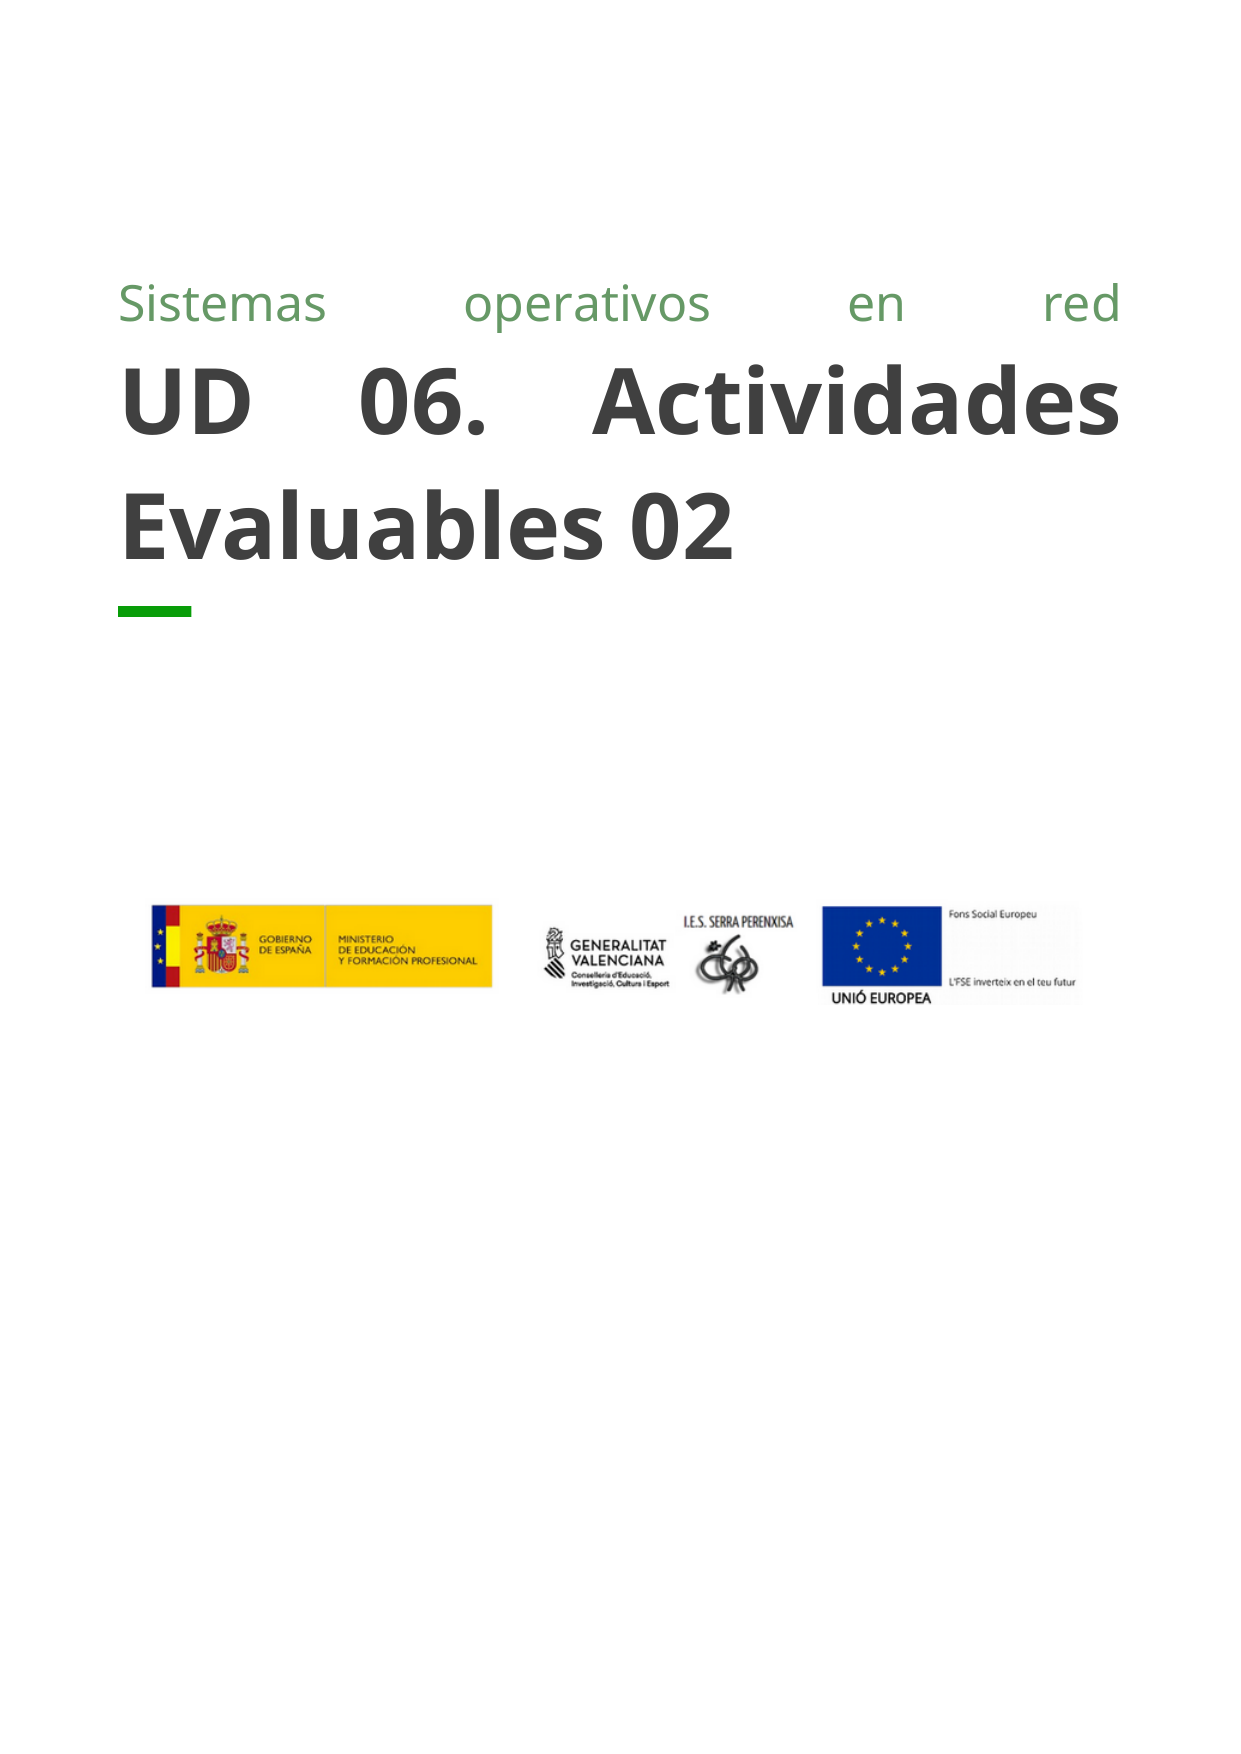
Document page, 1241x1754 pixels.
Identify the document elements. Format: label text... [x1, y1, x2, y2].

title Sistemas operativos en red UD 06. Actividades Evaluables 02 [118, 268, 1122, 586]
picture [118, 606, 192, 617]
picture [118, 885, 1123, 1005]
